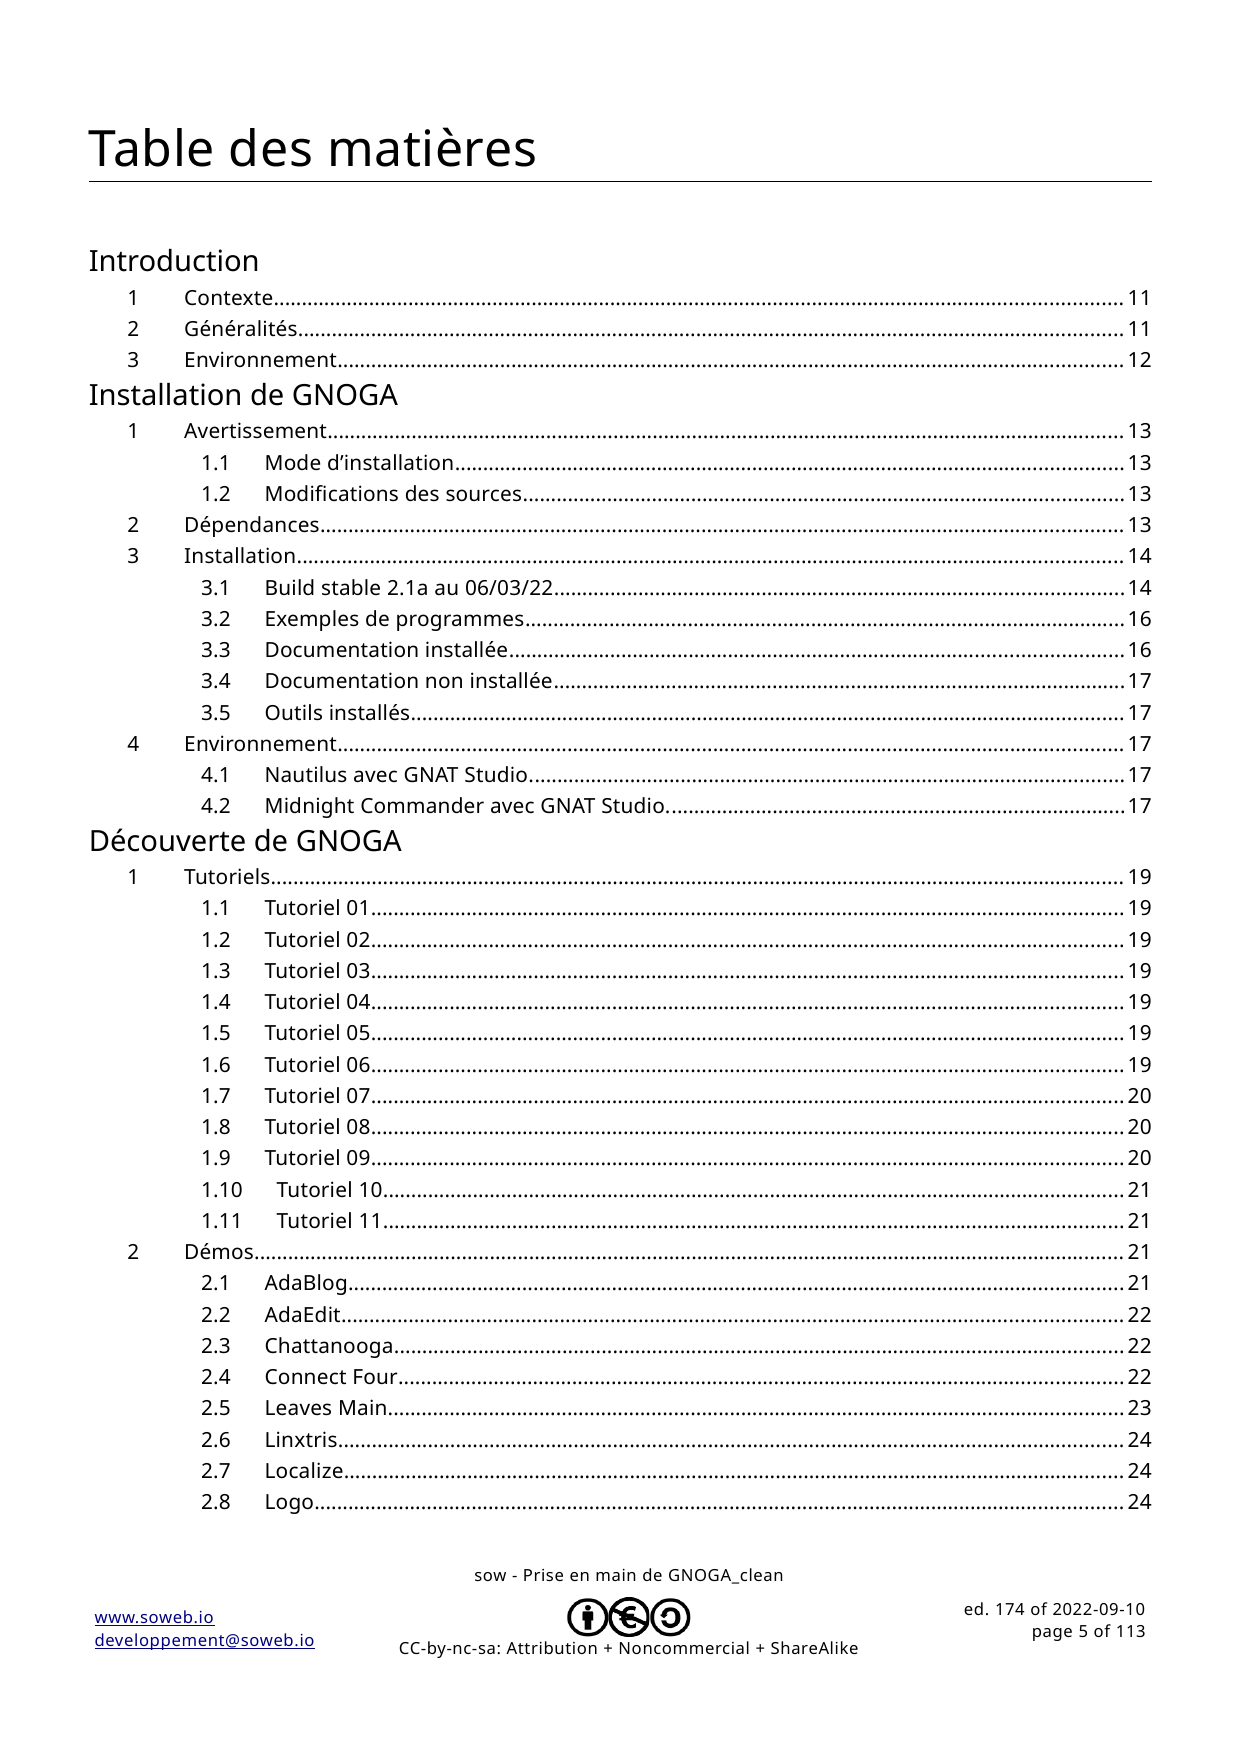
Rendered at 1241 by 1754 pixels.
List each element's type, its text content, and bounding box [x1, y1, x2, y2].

text 4.1 Nautilus avec GNAT Studio. 17 [201, 757, 1152, 789]
text 3.4 Documentation non installée 17 [201, 664, 1152, 695]
text 3.2 Exemples de programmes 16 [201, 601, 1152, 632]
text 2.5 Leaves Main 23 [201, 1391, 1152, 1422]
text 1.11 Tutoriel 11 21 [201, 1203, 1152, 1234]
text 1 Avertissement 13 [127, 414, 1152, 445]
text 1.10 Tutoriel 10 21 [201, 1172, 1152, 1203]
text 1.6 Tutoriel 06 19 [201, 1047, 1152, 1078]
text 2.1 AdaBlog 21 [201, 1266, 1152, 1297]
text 1 Contexte 11 [127, 280, 1152, 311]
text 1.2 Modifications des sources 13 [201, 476, 1152, 507]
text 1.9 Tutoriel 09 20 [201, 1141, 1152, 1172]
text 3 Installation 14 [127, 539, 1152, 570]
text 3.1 Build stable 2.1a au 06/03/22 14 [201, 570, 1152, 601]
text 3.3 Documentation installée 16 [201, 632, 1152, 664]
text 1.4 Tutoriel 04 19 [201, 984, 1152, 1016]
text 1 Tutoriels 19 [127, 859, 1152, 891]
text 1.3 Tutoriel 03 19 [201, 953, 1152, 984]
text Découverte de GNOGA [88, 820, 1152, 859]
text 2.6 Linxtris 24 [201, 1422, 1152, 1453]
text Installation de GNOGA [88, 374, 1152, 414]
text 3.5 Outils installés 17 [201, 695, 1152, 726]
text 2.3 Chattanooga 22 [201, 1328, 1152, 1359]
text 3 Environnement 12 [127, 343, 1152, 374]
text 2.8 Logo 24 [201, 1484, 1152, 1516]
text 1.7 Tutoriel 07 20 [201, 1078, 1152, 1109]
picture [566, 1597, 691, 1637]
text Introduction [88, 241, 1152, 280]
text 2 Démos 21 [127, 1234, 1152, 1266]
text 1.5 Tutoriel 05 19 [201, 1016, 1152, 1047]
text 1.1 Tutoriel 01 19 [201, 891, 1152, 922]
text 2.7 Localize 24 [201, 1453, 1152, 1484]
text 2 Généralités 11 [127, 311, 1152, 343]
subtitle Table des matières [88, 101, 1152, 181]
text 1.1 Mode d’installation 13 [201, 445, 1152, 476]
text 1.8 Tutoriel 08 20 [201, 1109, 1152, 1141]
text 2 Dépendances 13 [127, 507, 1152, 539]
text 2.4 Connect Four 22 [201, 1359, 1152, 1391]
text 4.2 Midnight Commander avec GNAT Studio. 17 [201, 789, 1152, 820]
text 4 Environnement 17 [127, 726, 1152, 757]
text 1.2 Tutoriel 02 19 [201, 922, 1152, 953]
text 2.2 AdaEdit 22 [201, 1297, 1152, 1328]
